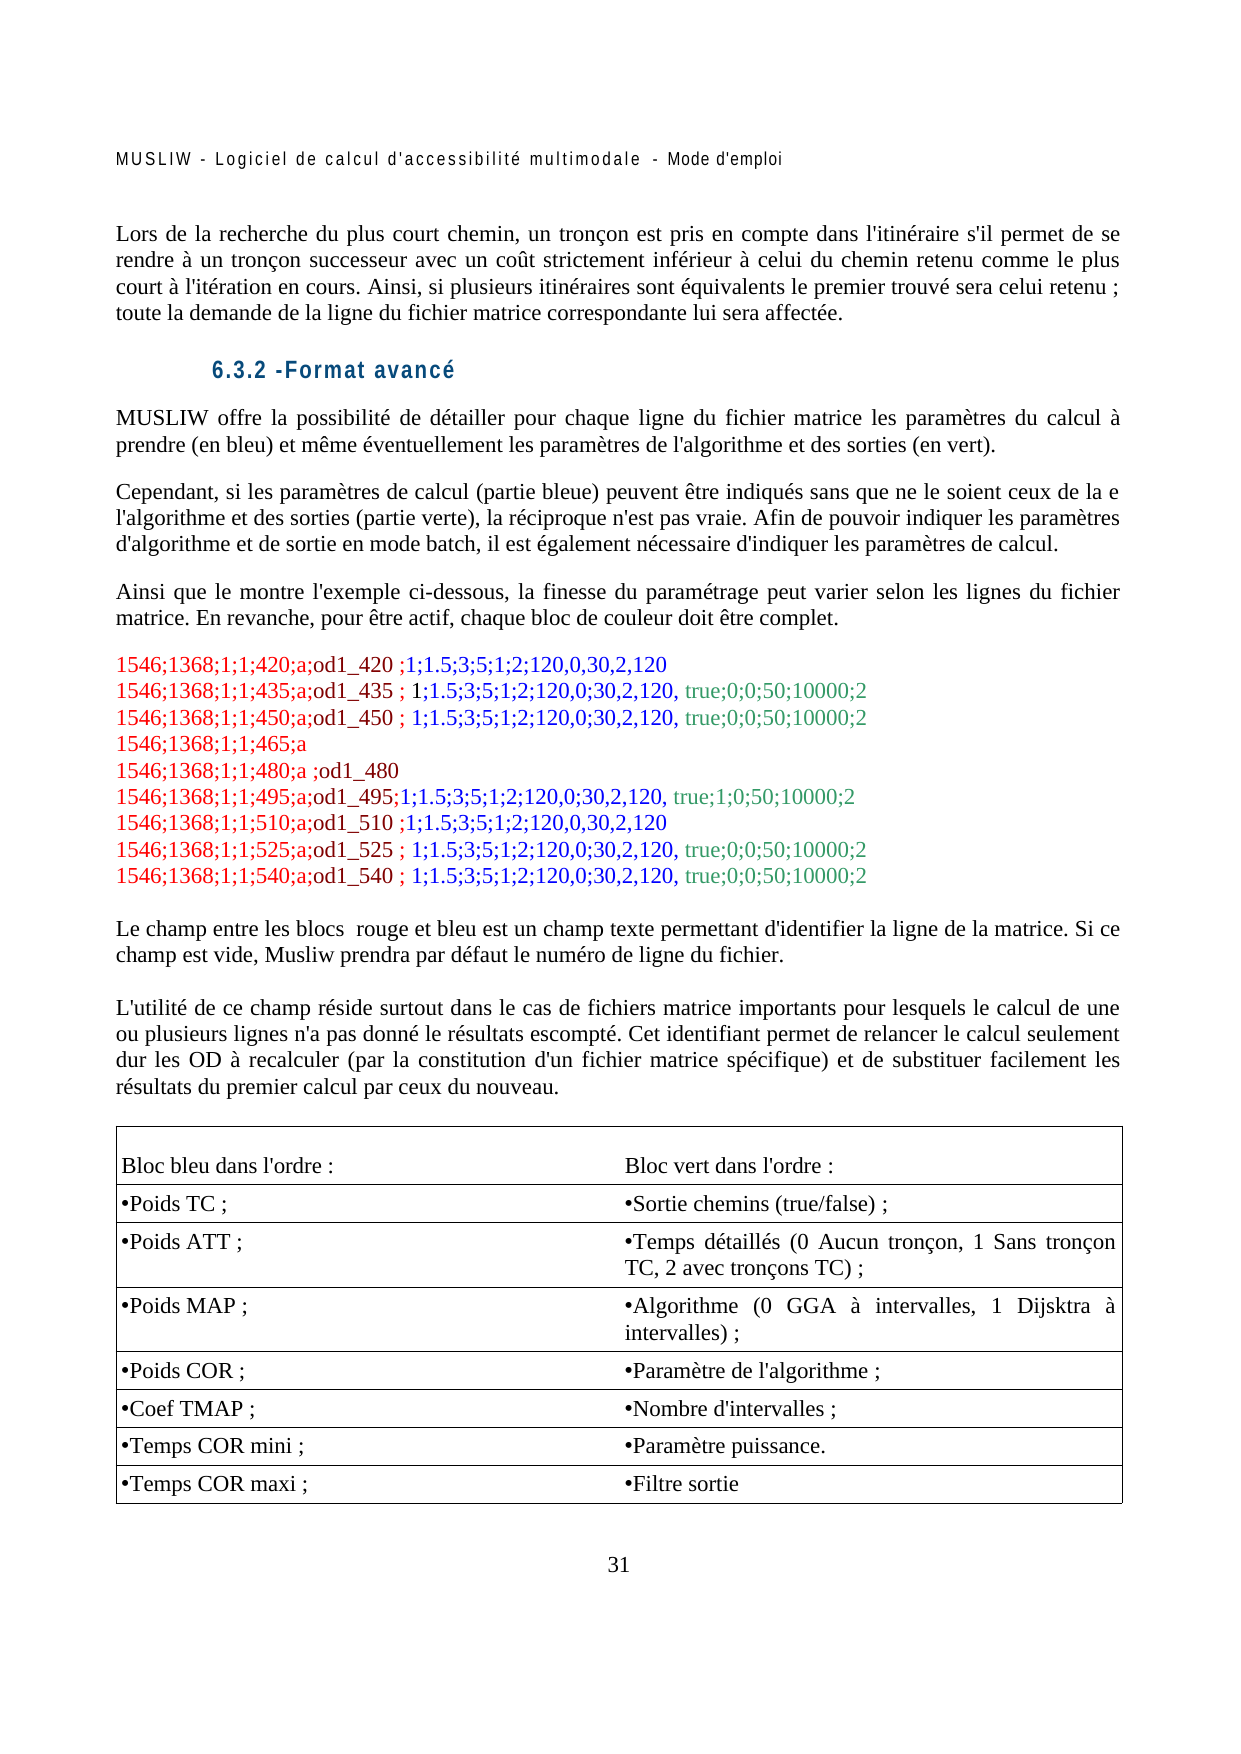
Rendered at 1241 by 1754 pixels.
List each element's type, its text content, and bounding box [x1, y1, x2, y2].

text 1546;1368;1;1;525;a;od1_525 ; 1;1.5;3;5;1;2;120,0;30,2,120, true;0;0;50;10000;2 [116, 836, 1122, 862]
text 1546;1368;1;1;450;a;od1_450 ; 1;1.5;3;5;1;2;120,0;30,2,120, true;0;0;50;10000;2 [116, 704, 1122, 730]
text Ainsi que le montre l'exemple ci-dessous, la finesse du paramétrage peut varier selon les lignes du fichier matrice. En revanche, pour être actif, chaque bloc de couleur doit être complet. [116, 578, 1122, 630]
table_cell Paramètre puissance. [619, 1428, 1122, 1464]
text 1546;1368;1;1;465;a [116, 730, 1122, 757]
text 1546;1368;1;1;510;a;od1_510 ;1;1.5;3;5;1;2;120,0,30,2,120 [116, 809, 1122, 836]
table_cell Poids ATT ; [117, 1223, 619, 1287]
table_cell Poids COR ; [117, 1352, 619, 1389]
table_header Bloc bleu dans l'ordre : [117, 1127, 619, 1184]
table_cell Paramètre de l'algorithme ; [619, 1352, 1122, 1389]
table_cell Temps détaillés (0 Aucun tronçon, 1 Sans tronçon TC, 2 avec tronçons TC) ; [619, 1223, 1122, 1287]
text 1546;1368;1;1;540;a;od1_540 ; 1;1.5;3;5;1;2;120,0;30,2,120, true;0;0;50;10000;2 [116, 862, 1122, 888]
text Le champ entre les blocs rouge et bleu est un champ texte permettant d'identifier la ligne de la matrice. Si ce champ est vide, Musliw prendra par défaut le numéro de ligne du fichier. [116, 915, 1122, 967]
table_cell Poids TC ; [117, 1185, 619, 1222]
table_cell Nombre d'intervalles ; [619, 1390, 1122, 1427]
subtitle Format avancé [211, 355, 1122, 383]
text 1546;1368;1;1;480;a ;od1_480 [116, 757, 1122, 783]
text Lors de la recherche du plus court chemin, un tronçon est pris en compte dans l'itinéraire s'il permet de se rendre à un tronçon successeur avec un coût strictement inférieur à celui du chemin retenu comme le plus court à l'itération en cours. Ainsi, si plusieurs itinéraires sont équivalents le premier trouvé sera celui retenu ; toute la demande de la ligne du fichier matrice correspondante lui sera affectée. [116, 220, 1122, 326]
text 1546;1368;1;1;435;a;od1_435 ; 1;1.5;3;5;1;2;120,0;30,2,120, true;0;0;50;10000;2 [116, 678, 1122, 704]
table_cell Coef TMAP ; [117, 1390, 619, 1427]
text MUSLIW offre la possibilité de détailler pour chaque ligne du fichier matrice les paramètres du calcul à prendre (en bleu) et même éventuellement les paramètres de l'algorithme et des sorties (en vert). [116, 404, 1122, 457]
table_cell Poids MAP ; [117, 1288, 619, 1351]
text Cependant, si les paramètres de calcul (partie bleue) peuvent être indiqués sans que ne le soient ceux de la e l'algorithme et des sorties (partie verte), la réciproque n'est pas vraie. Afin de pouvoir indiquer les paramètres d'algorithme et de sortie en mode batch, il est également nécessaire d'indiquer les paramètres de calcul. [116, 478, 1122, 557]
table_cell Temps COR maxi ; [117, 1466, 619, 1502]
table_cell Temps COR mini ; [117, 1428, 619, 1464]
text L'utilité de ce champ réside surtout dans le cas de fichiers matrice importants pour lesquels le calcul de une ou plusieurs lignes n'a pas donné le résultats escompté. Cet identifiant permet de relancer le calcul seulement dur les OD à recalculer (par la constitution d'un fichier matrice spécifique) et de substituer facilement les résultats du premier calcul par ceux du nouveau. [116, 994, 1122, 1099]
text 1546;1368;1;1;420;a;od1_420 ;1;1.5;3;5;1;2;120,0,30,2,120 [116, 651, 1122, 678]
table_cell Filtre sortie [619, 1466, 1122, 1502]
table_header Bloc vert dans l'ordre : [619, 1127, 1122, 1184]
table_cell Sortie chemins (true/false) ; [619, 1185, 1122, 1222]
table_cell Algorithme (0 GGA à intervalles, 1 Dijsktra à intervalles) ; [619, 1288, 1122, 1351]
text 1546;1368;1;1;495;a;od1_495;1;1.5;3;5;1;2;120,0;30,2,120, true;1;0;50;10000;2 [116, 783, 1122, 809]
